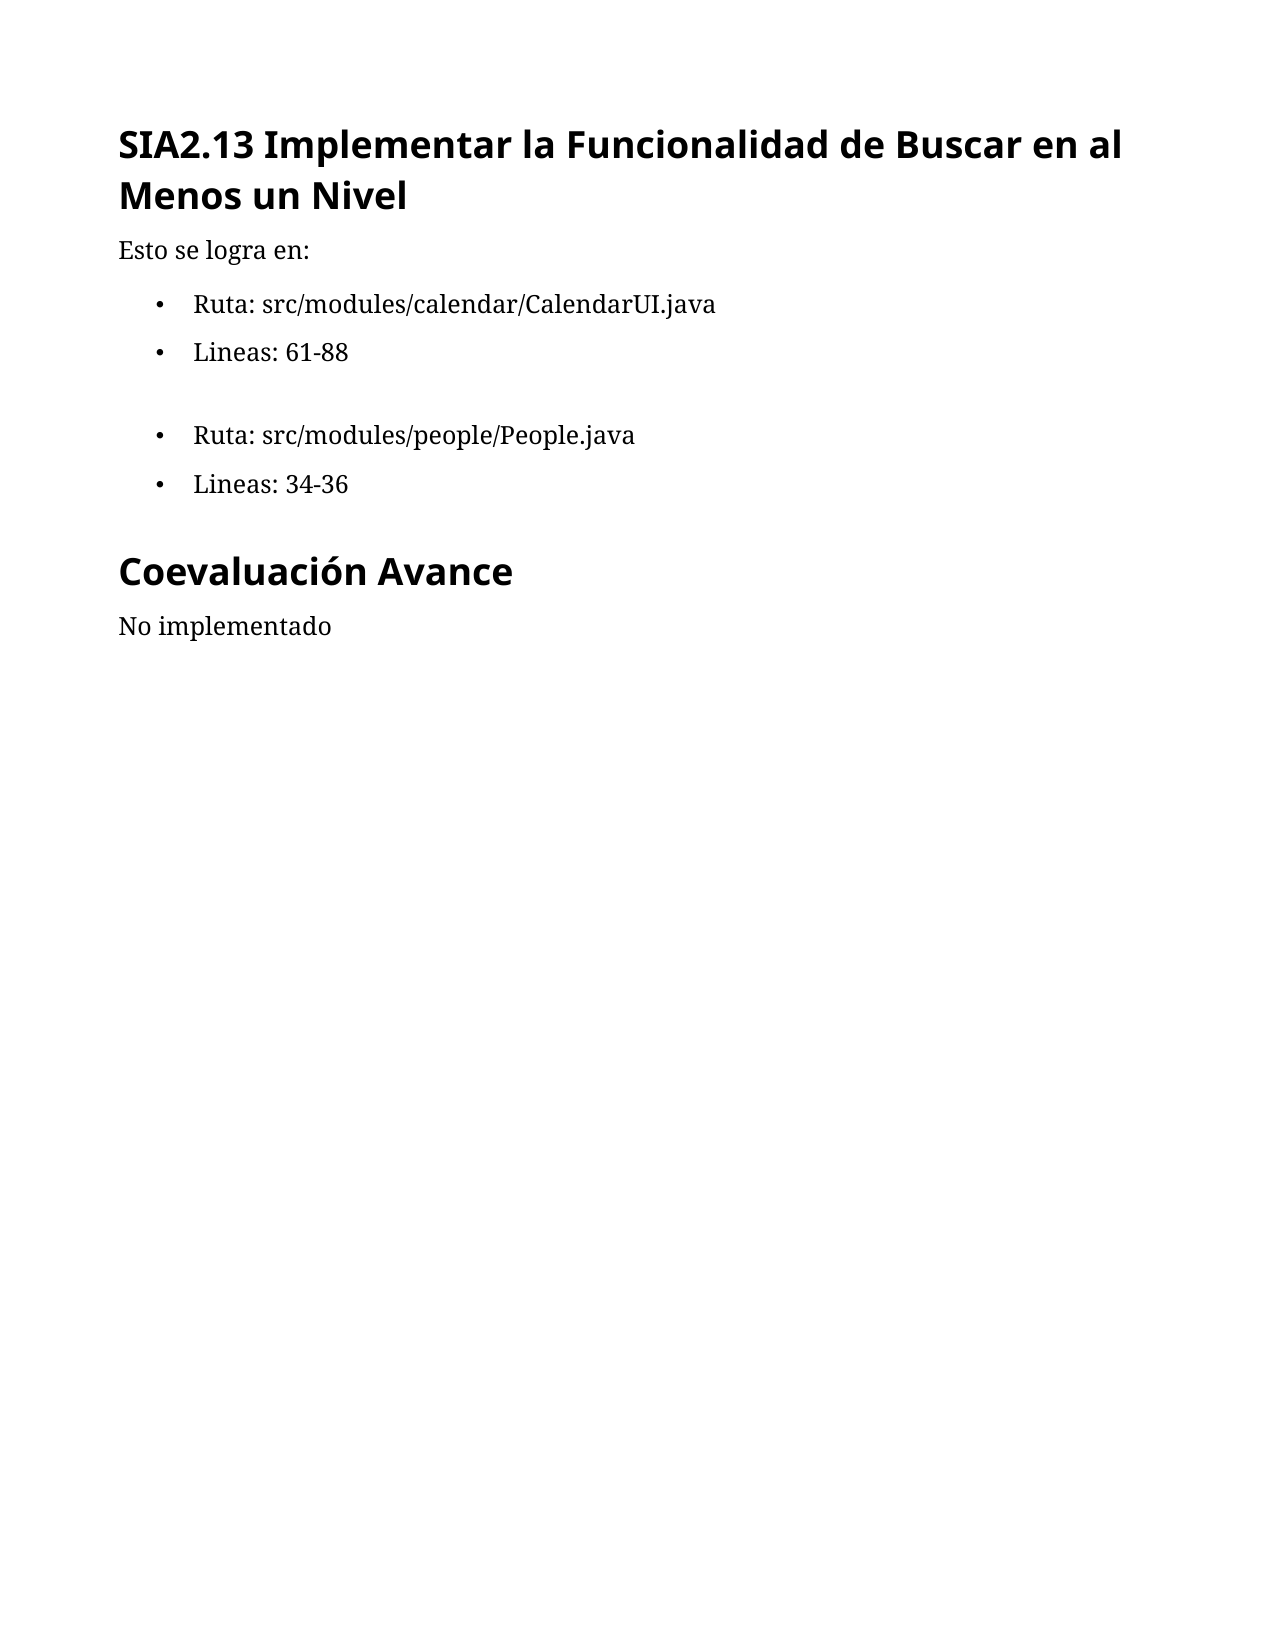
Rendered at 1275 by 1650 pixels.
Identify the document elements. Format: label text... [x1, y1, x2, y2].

list Ruta: src/modules/people/People.java [156, 418, 1157, 452]
list Lineas: 34-36 [156, 466, 1157, 501]
text Esto se logra en: [118, 233, 1157, 267]
list Lineas: 61-88 [156, 335, 1157, 369]
text No implementado [118, 609, 1157, 643]
subtitle Coevaluación Avance [118, 545, 1157, 596]
list Ruta: src/modules/calendar/CalendarUI.java [156, 286, 1157, 321]
subtitle SIA2.13 Implementar la Funcionalidad de Buscar en al Menos un Nivel [118, 118, 1157, 220]
